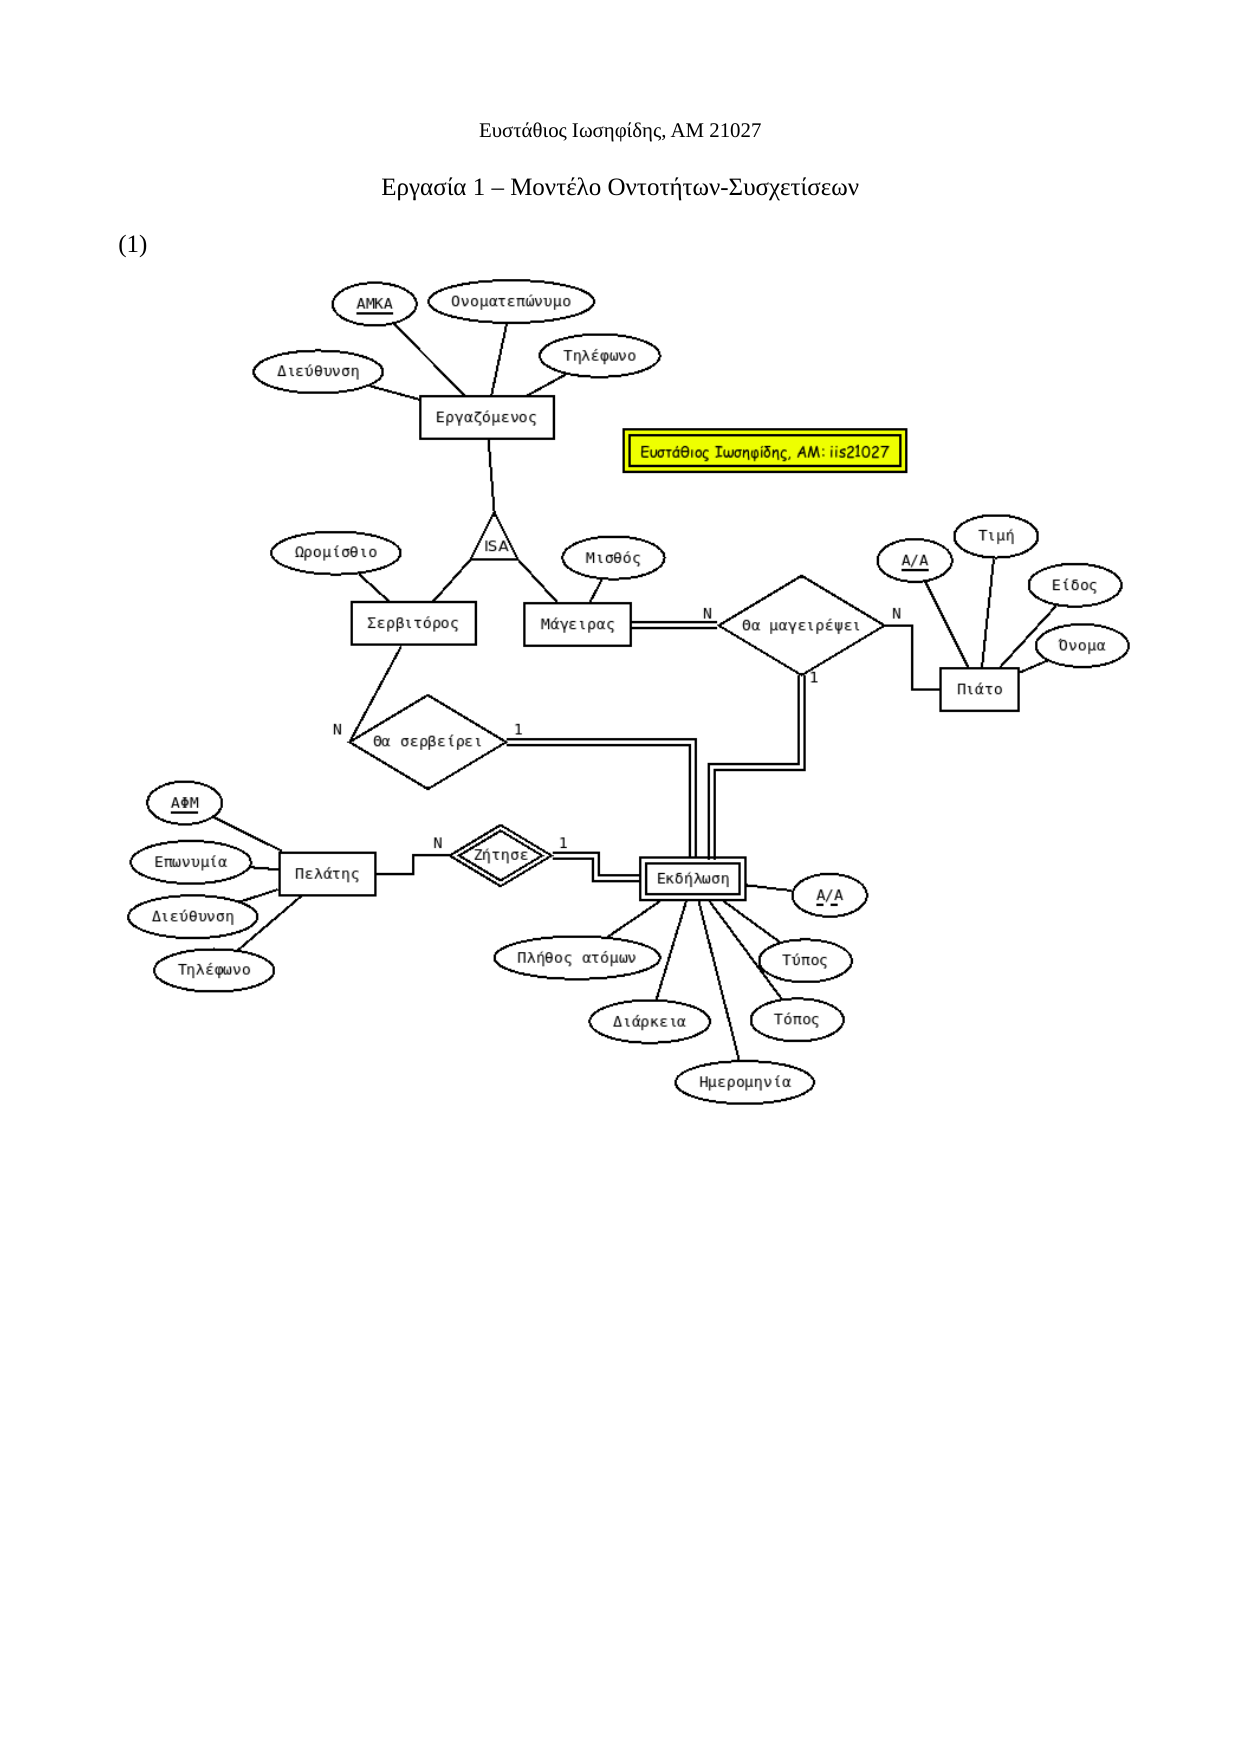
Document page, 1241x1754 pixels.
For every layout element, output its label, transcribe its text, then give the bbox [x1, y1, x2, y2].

text (1) [118, 229, 1122, 258]
picture [126, 278, 1131, 1106]
text Εργασία 1 – Μοντέλο Οντοτήτων-Συσχετίσεων [118, 172, 1122, 200]
